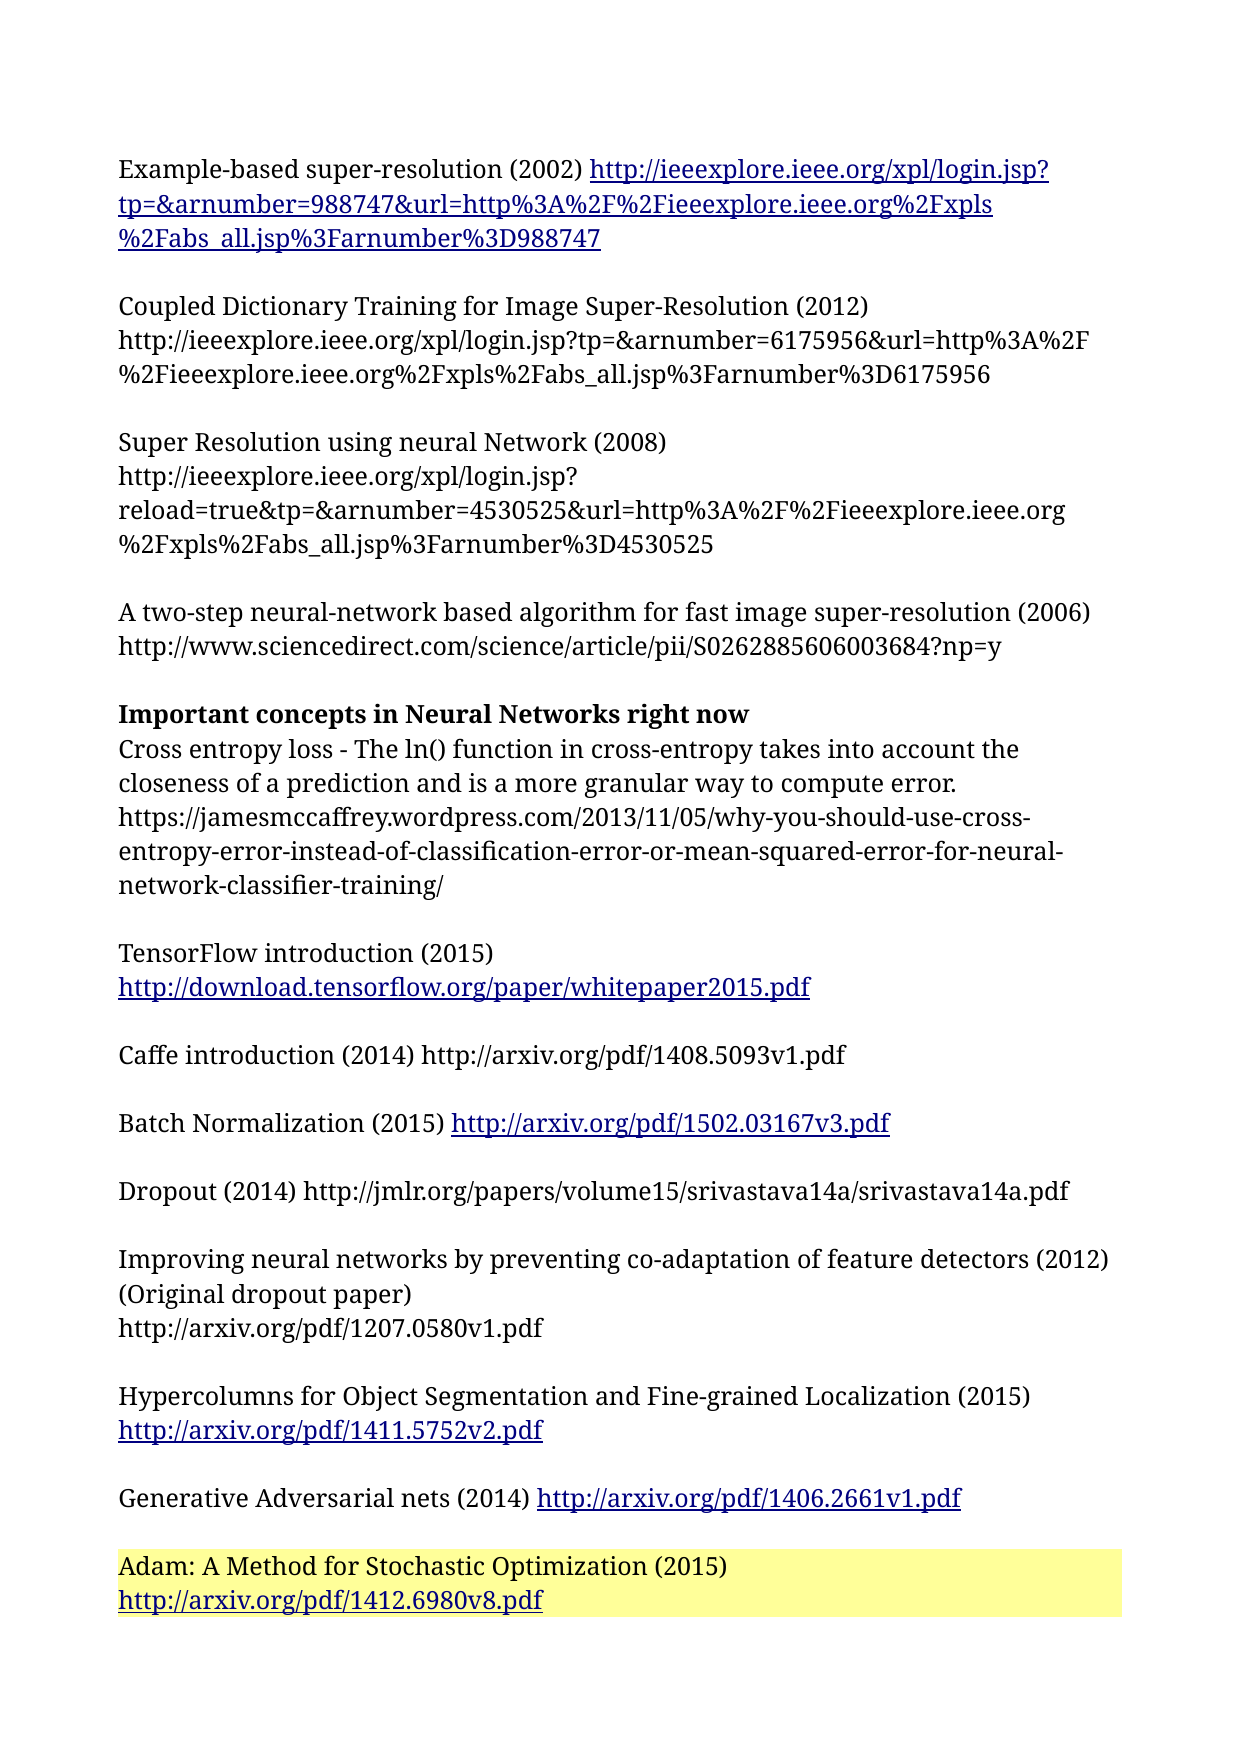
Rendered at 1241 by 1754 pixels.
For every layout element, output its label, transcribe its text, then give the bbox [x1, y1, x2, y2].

text Generative Adversarial nets (2014) http://arxiv.org/pdf/1406.2661v1.pdf [118, 1481, 1122, 1515]
text Super Resolution using neural Network (2008) http://ieeexplore.ieee.org/xpl/login.jsp?reload=true&tp=&arnumber=4530525&url=http%3A%2F%2Fieeexplore.ieee.org%2Fxpls%2Fabs_all.jsp%3Farnumber%3D4530525 [118, 425, 1122, 561]
text A two-step neural-network based algorithm for fast image super-resolution (2006) http://www.sciencedirect.com/science/article/pii/S0262885606003684?np=y [118, 595, 1122, 663]
text Coupled Dictionary Training for Image Super-Resolution (2012) http://ieeexplore.ieee.org/xpl/login.jsp?tp=&arnumber=6175956&url=http%3A%2F%2Fieeexplore.ieee.org%2Fxpls%2Fabs_all.jsp%3Farnumber%3D6175956 [118, 288, 1122, 391]
text Adam: A Method for Stochastic Optimization (2015) http://arxiv.org/pdf/1412.6980v8.pdf [118, 1549, 1122, 1617]
text Dropout (2014) http://jmlr.org/papers/volume15/srivastava14a/srivastava14a.pdf [118, 1174, 1122, 1208]
text Improving neural networks by preventing co-adaptation of feature detectors (2012) (Original dropout paper) [118, 1242, 1122, 1310]
text Hypercolumns for Object Segmentation and Fine-grained Localization (2015) http://arxiv.org/pdf/1411.5752v2.pdf [118, 1378, 1122, 1447]
text Important concepts in Neural Networks right now [118, 697, 1122, 731]
text TensorFlow introduction (2015) http://download.tensorflow.org/paper/whitepaper2015.pdf [118, 936, 1122, 1004]
text http://arxiv.org/pdf/1207.0580v1.pdf [118, 1310, 1122, 1344]
text Example-based super-resolution (2002) http://ieeexplore.ieee.org/xpl/login.jsp?tp=&arnumber=988747&url=http%3A%2F%2Fieeexplore.ieee.org%2Fxpls%2Fabs_all.jsp%3Farnumber%3D988747 [118, 152, 1122, 254]
text Caffe introduction (2014) http://arxiv.org/pdf/1408.5093v1.pdf [118, 1038, 1122, 1072]
text Cross entropy loss - The ln() function in cross-entropy takes into account the closeness of a prediction and is a more granular way to compute error. https://jamesmccaffrey.wordpress.com/2013/11/05/why-you-should-use-cross-entropy-error-instead-of-classification-error-or-mean-squared-error-for-neural-network-classifier-training/ [118, 731, 1122, 902]
text Batch Normalization (2015) http://arxiv.org/pdf/1502.03167v3.pdf [118, 1106, 1122, 1140]
